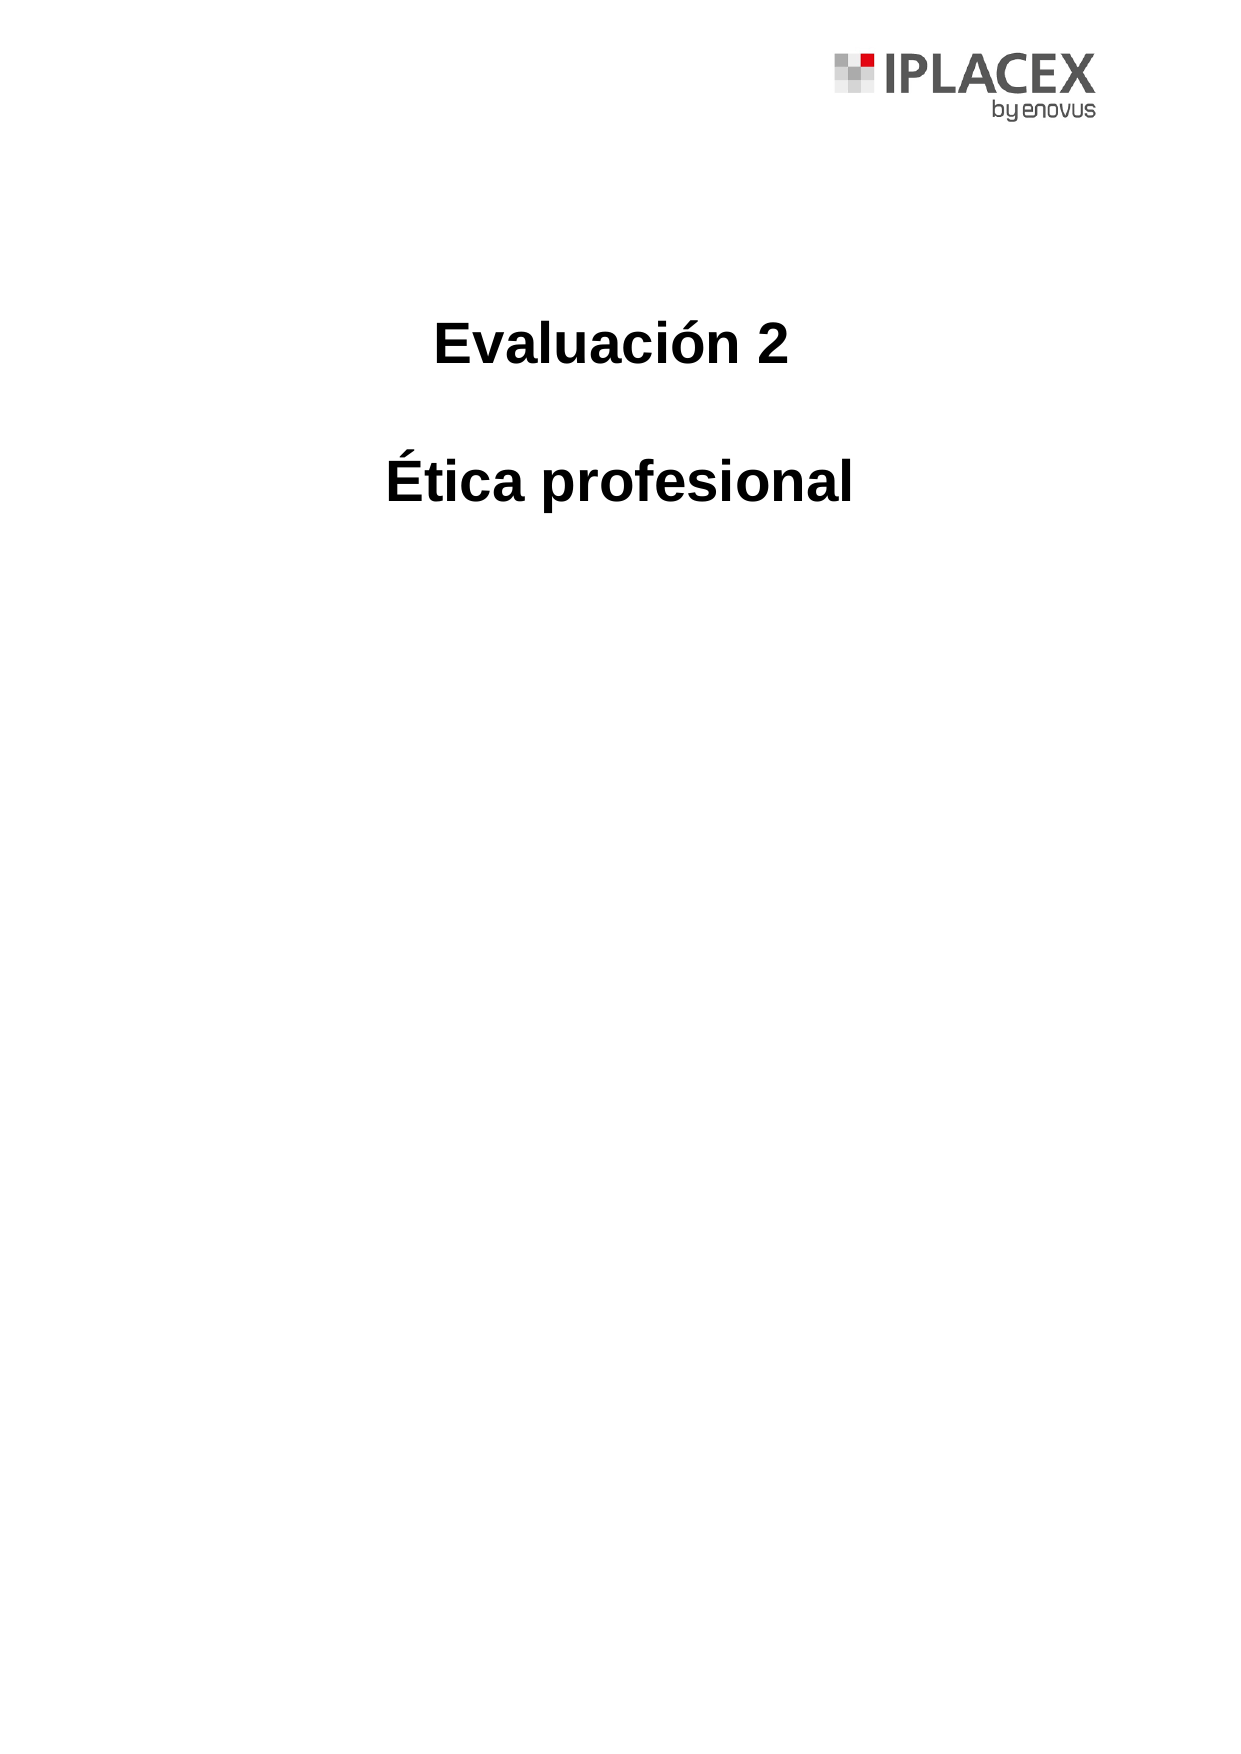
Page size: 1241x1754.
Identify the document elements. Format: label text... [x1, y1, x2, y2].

picture [815, 40, 1103, 133]
title Evaluación 2 [118, 309, 1122, 376]
title Ética profesional [118, 447, 1122, 514]
